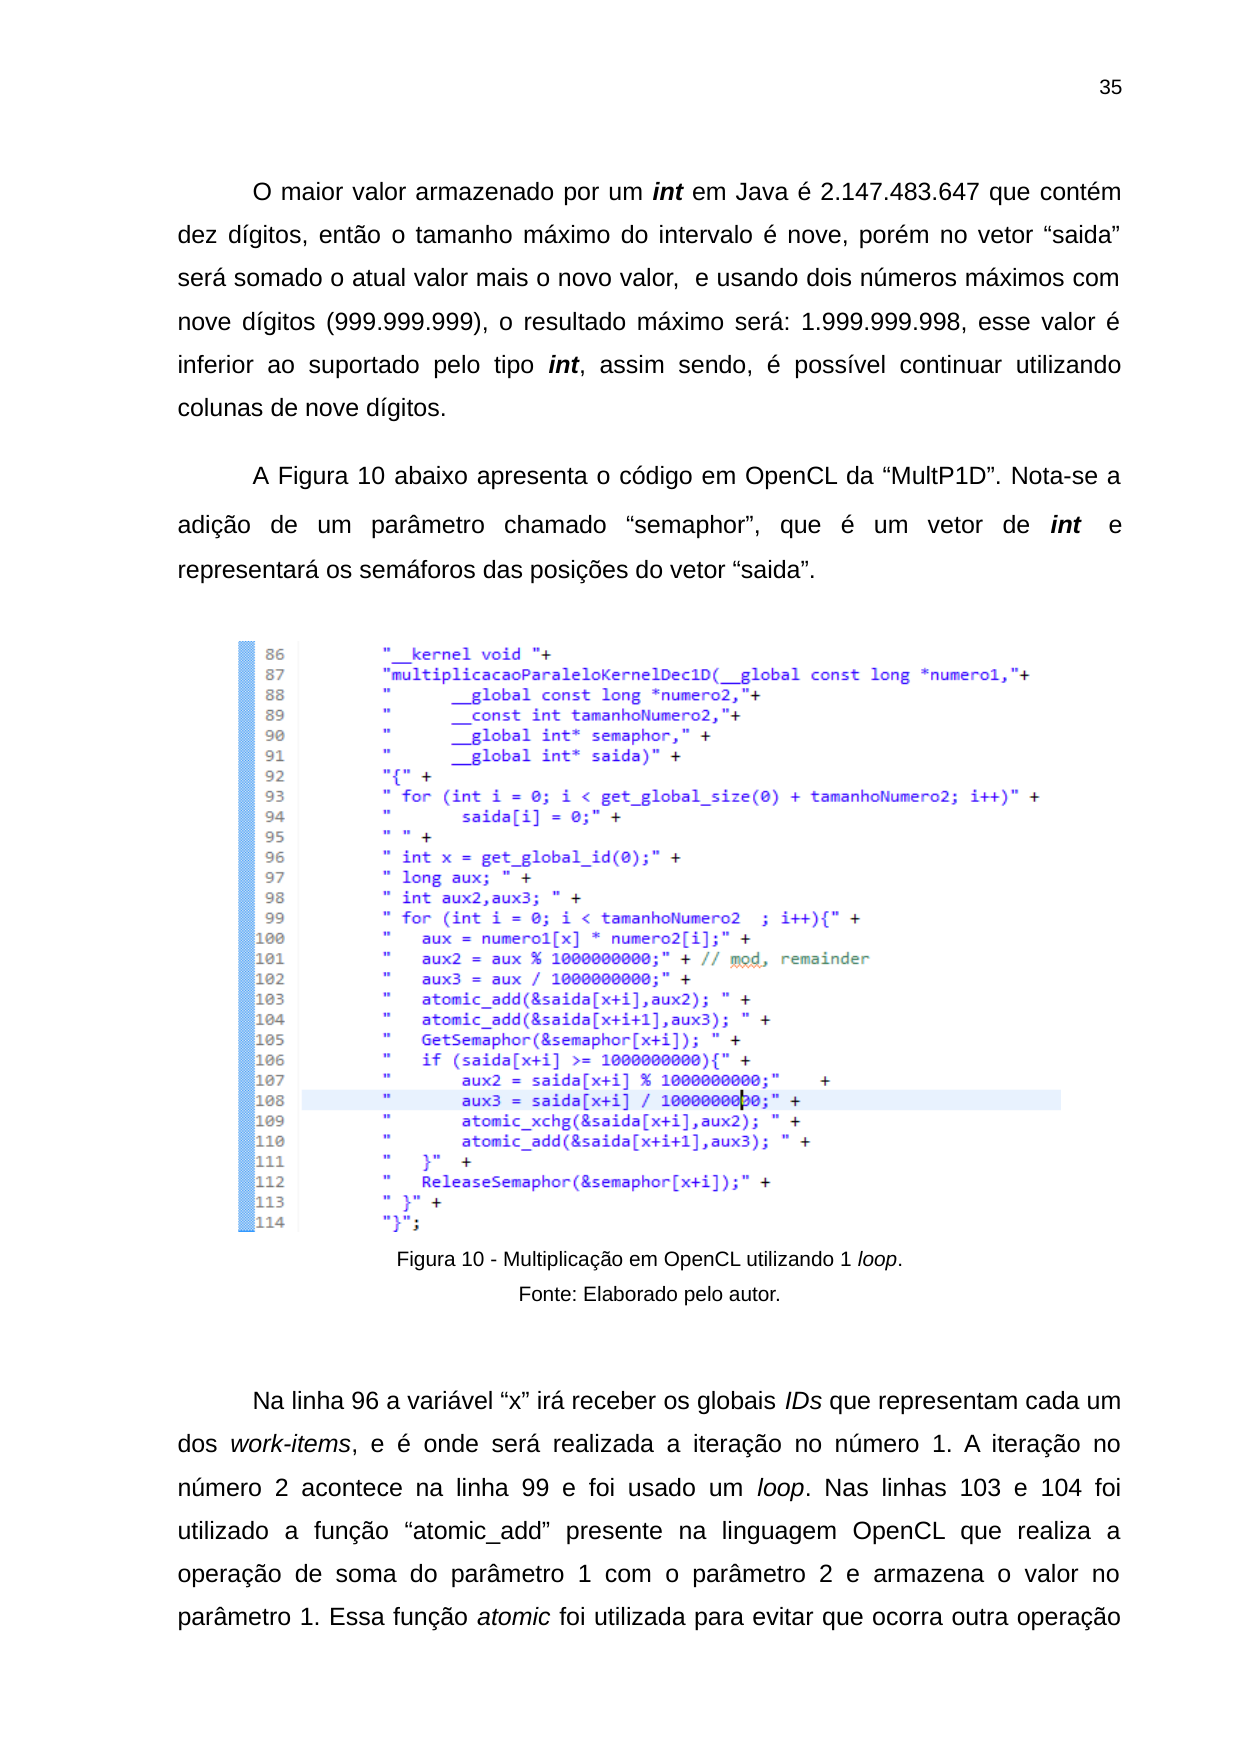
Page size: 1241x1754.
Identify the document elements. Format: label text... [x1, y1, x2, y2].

picture [238, 641, 1061, 1232]
text A Figura 10 abaixo apresenta o código em OpenCL da “MultP1D”. Nota-se a adição de um parâmetro chamado “semaphor”, que é um vetor de int e representará os semáforos das posições do vetor “saida”. [177, 461, 1122, 584]
text Na linha 96 a variável “x” irá receber os globais IDs que representam cada um dos work-items, e é onde será realizada a iteração no número 1. A iteração no número 2 acontece na linha 99 e foi usado um loop. Nas linhas 103 e 104 foi utilizado a função “atomic_add” presente na linguagem OpenCL que realiza a operação de soma do parâmetro 1 com o parâmetro 2 e armazena o valor no parâmetro 1. Essa função atomic foi utilizada para evitar que ocorra outra operação [177, 1386, 1122, 1631]
text Fonte: Elaborado pelo autor. [177, 1282, 1122, 1306]
text Figura 10 - Multiplicação em OpenCL utilizando 1 loop. [177, 1246, 1122, 1270]
text O maior valor armazenado por um int em Java é 2.147.483.647 que contém dez dígitos, então o tamanho máximo do intervalo é nove, porém no vetor “saida” será somado o atual valor mais o novo valor, e usando dois números máximos com nove dígitos (999.999.999), o resultado máximo será: 1.999.999.998, esse valor é inferior ao suportado pelo tipo int, assim sendo, é possível continuar utilizando colunas de nove dígitos. [177, 177, 1122, 422]
